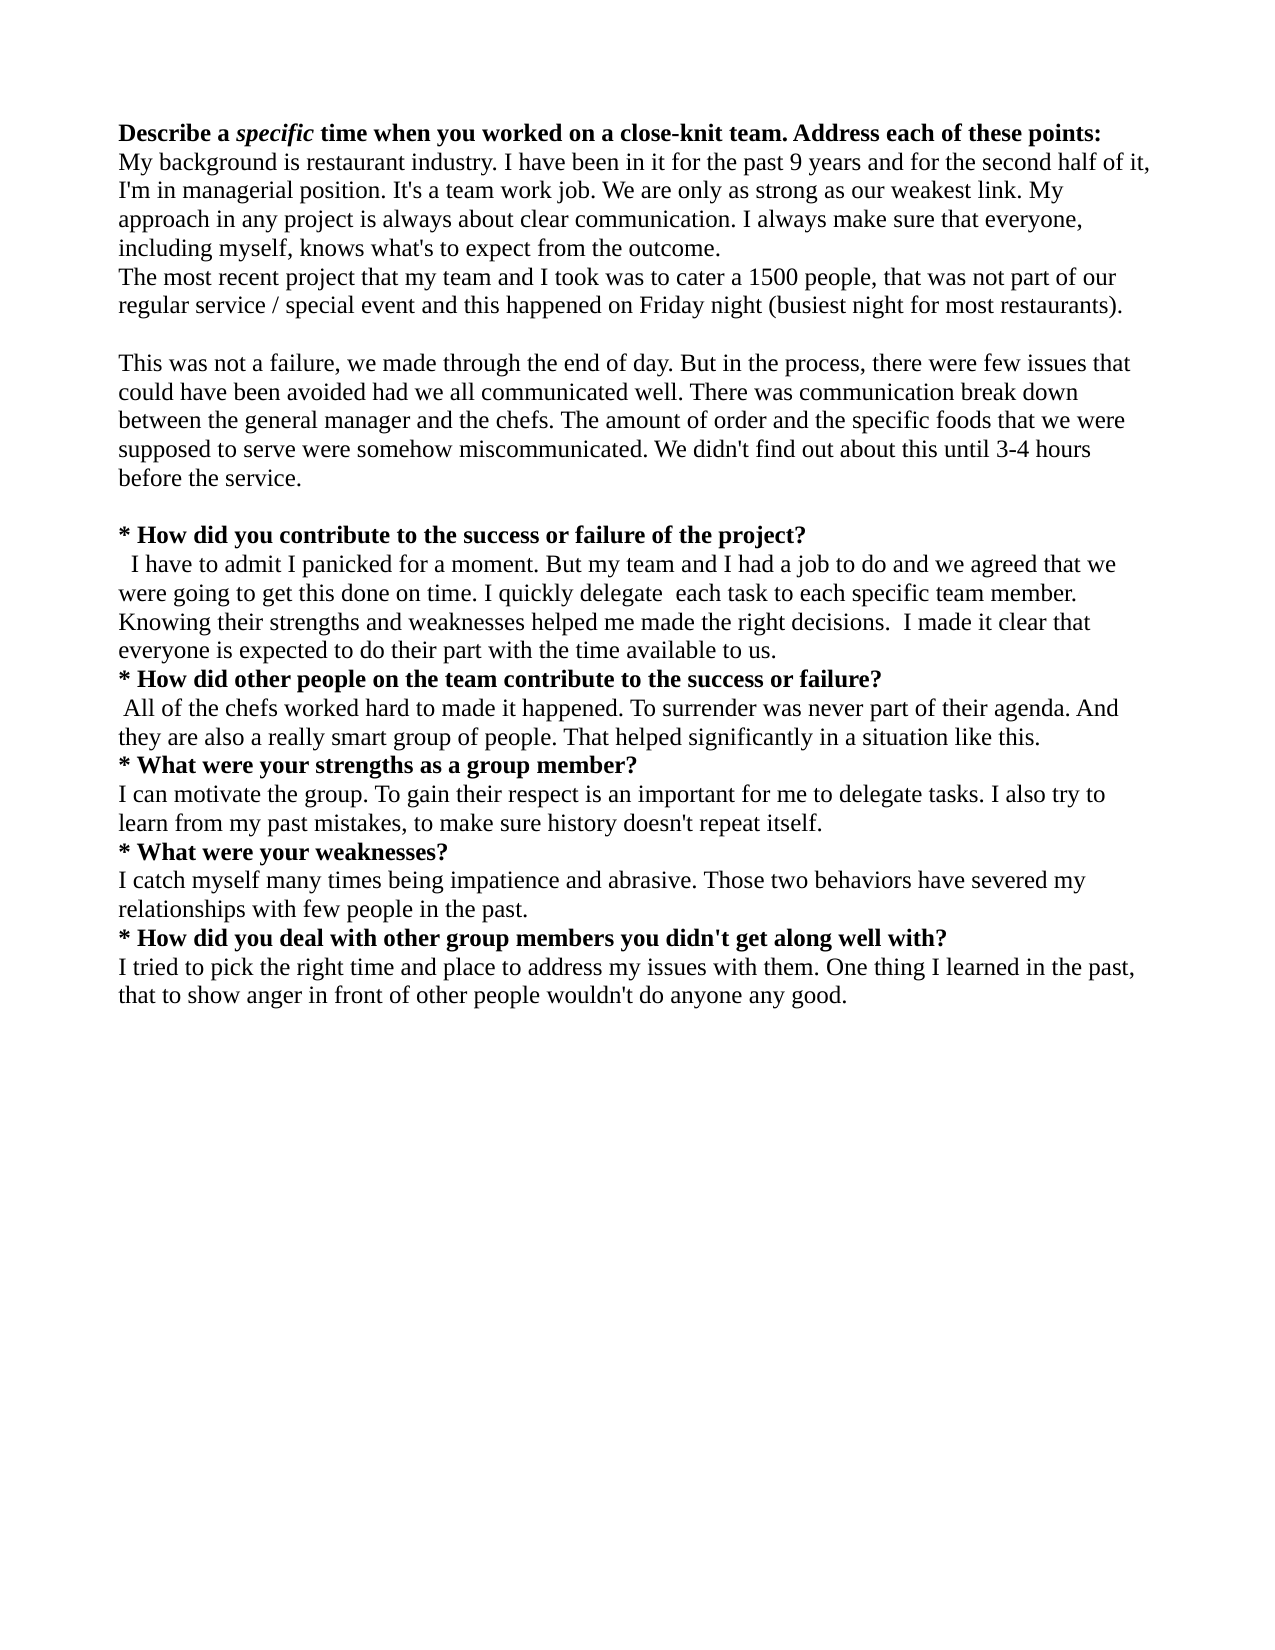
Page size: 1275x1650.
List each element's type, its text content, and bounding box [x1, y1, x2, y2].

text I catch myself many times being impatience and abrasive. Those two behaviors have severed my relationships with few people in the past. * How did you deal with other group members you didn't get along well with? [118, 866, 1157, 952]
text This was not a failure, we made through the end of day. But in the process, there were few issues that could have been avoided had we all communicated well. There was communication break down between the general manager and the chefs. The amount of order and the specific foods that we were supposed to serve were somehow miscommunicated. We didn't find out about this until 3-4 hours before the service. [118, 348, 1157, 521]
text I can motivate the group. To gain their respect is an important for me to delegate tasks. I also try to learn from my past mistakes, to make sure history doesn't repeat itself. * What were your weaknesses? [118, 779, 1157, 866]
text Describe a specific time when you worked on a close-knit team. Address each of these points: My background is restaurant industry. I have been in it for the past 9 years and for the second half of it, I'm in managerial position. It's a team work job. We are only as strong as our weakest link. My approach in any project is always about clear communication. I always make sure that everyone, including myself, knows what's to expect from the outcome. [118, 118, 1157, 262]
text I tried to pick the right time and place to address my issues with them. One thing I learned in the past, that to show anger in front of other people wouldn't do anyone any good. [118, 952, 1157, 1009]
text * How did you contribute to the success or failure of the project? [118, 521, 1157, 549]
text I have to admit I panicked for a moment. But my team and I had a job to do and we agreed that we were going to get this done on time. I quickly delegate each task to each specific team member. Knowing their strengths and weaknesses helped me made the right decisions. I made it clear that everyone is expected to do their part with the time available to us. * How did other people on the team contribute to the success or failure? [118, 549, 1157, 693]
text All of the chefs worked hard to made it happened. To surrender was never part of their agenda. And they are also a really smart group of people. That helped significantly in a situation like this. * What were your strengths as a group member? [118, 693, 1157, 779]
text The most recent project that my team and I took was to cater a 1500 people, that was not part of our regular service / special event and this happened on Friday night (busiest night for most restaurants). [118, 262, 1157, 319]
